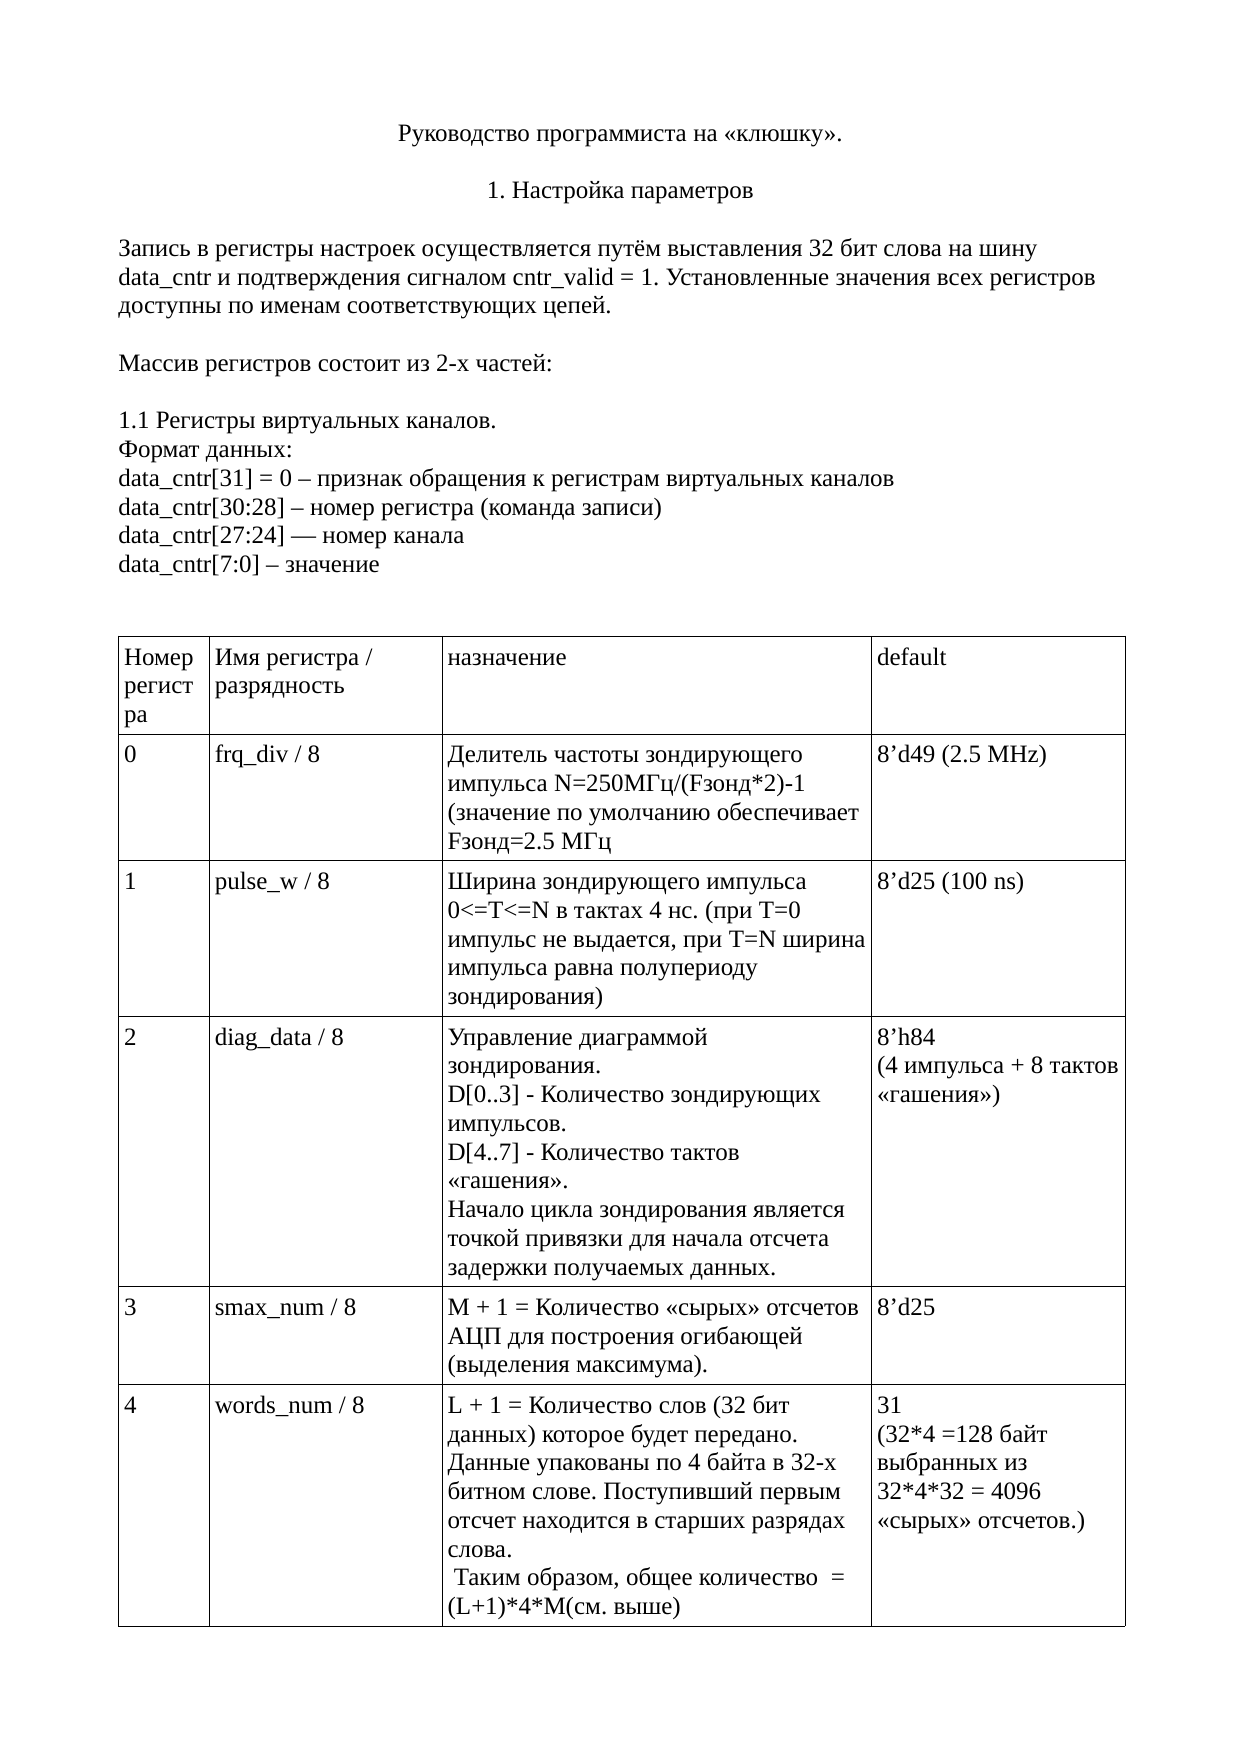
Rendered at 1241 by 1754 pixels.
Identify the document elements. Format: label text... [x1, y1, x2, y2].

text data_cntr[7:0] – значение [118, 549, 1122, 578]
table_cell Делитель частоты зондирующего импульса N=250МГц/(Fзонд*2)-1 (значение по умолчанию обеспечивает Fзонд=2.5 МГц [443, 735, 871, 860]
table_cell 8’d49 (2.5 MHz) [872, 735, 1125, 860]
table_cell 3 [119, 1287, 209, 1384]
text Запись в регистры настроек осуществляется путём выставления 32 бит слова на шину data_cntr и подтверждения сигналом cntr_valid = 1. Установленные значения всех регистров доступны по именам соответствующих цепей. [118, 233, 1122, 319]
text Массив регистров состоит из 2-х частей: [118, 348, 1122, 377]
text 1. Настройка параметров [118, 176, 1122, 204]
table_cell 8’d25 (100 ns) [872, 861, 1125, 1016]
text data_cntr[27:24] — номер канала [118, 521, 1122, 549]
text Формат данных: [118, 434, 1122, 463]
table_cell 8’d25 [872, 1287, 1125, 1384]
table_cell 31 (32*4 =128 байт выбранных из 32*4*32 = 4096 «сырых» отсчетов.) [872, 1385, 1125, 1626]
text data_cntr[30:28] – номер регистра (команда записи) [118, 492, 1122, 521]
table_header назначение [443, 637, 871, 733]
table_header Номер регистра [119, 637, 209, 733]
table_cell 8’h84 (4 импульса + 8 тактов «гашения») [872, 1017, 1125, 1286]
table_cell pulse_w / 8 [210, 861, 442, 1016]
table_cell 1 [119, 861, 209, 1016]
text data_cntr[31] = 0 – признак обращения к регистрам виртуальных каналов [118, 463, 1122, 492]
table_cell words_num / 8 [210, 1385, 442, 1626]
table_header Имя регистра / разрядность [210, 637, 442, 733]
table_cell L + 1 = Количество слов (32 бит данных) которое будет передано. Данные упакованы по 4 байта в 32-х битном слове. Поступивший первым отсчет находится в старших разрядах слова. Таким образом, общее количество = (L+1)*4*M(см. выше) [443, 1385, 871, 1626]
text 1.1 Регистры виртуальных каналов. [118, 406, 1122, 434]
table_header default [872, 637, 1125, 733]
table_cell M + 1 = Количество «сырых» отсчетов АЦП для построения огибающей (выделения максимума). [443, 1287, 871, 1384]
table_cell 2 [119, 1017, 209, 1286]
text Руководство программиста на «клюшку». [118, 118, 1122, 147]
table_cell diag_data / 8 [210, 1017, 442, 1286]
table_cell frq_div / 8 [210, 735, 442, 860]
table_cell Ширина зондирующего импульса 0<=T<=N в тактах 4 нс. (при T=0 импульс не выдается, при T=N ширина импульса равна полупериоду зондирования) [443, 861, 871, 1016]
table_cell Управление диаграммой зондирования. D[0..3] - Количество зондирующих импульсов. D[4..7] - Количество тактов «гашения». Начало цикла зондирования является точкой привязки для начала отсчета задержки получаемых данных. [443, 1017, 871, 1286]
table_cell 0 [119, 735, 209, 860]
table_cell smax_num / 8 [210, 1287, 442, 1384]
table_cell 4 [119, 1385, 209, 1626]
